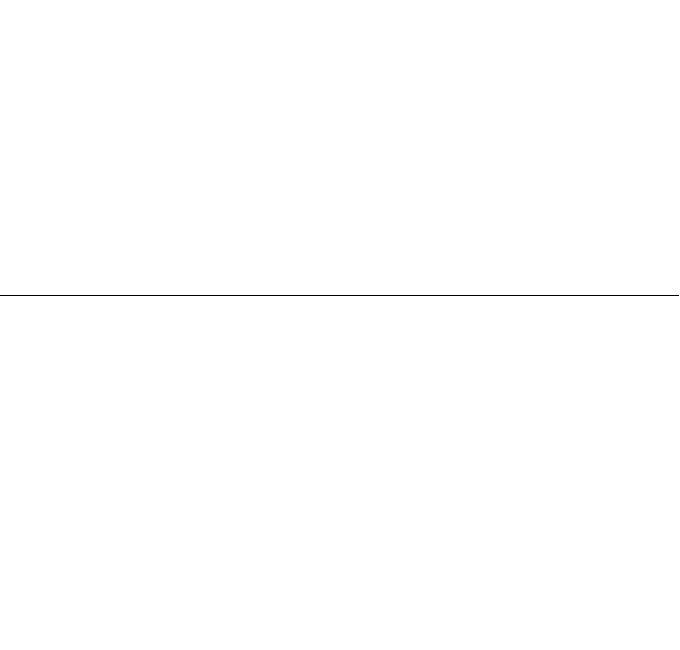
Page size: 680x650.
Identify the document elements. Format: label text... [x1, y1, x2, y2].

table_cell <for each="counter in range(0, 1 if data.get('demo_mode', False) else (load(record, 'counter') or 1))"> [0, 30, 679, 59]
table_cell <load(record, 'code_partner', mode='string', position=1)> <load(record, 'code_partner')> <load(record, 'description_partner')> [0, 59, 679, 295]
table_header <for each="record in get_report_label(data)"> [0, 0, 679, 29]
